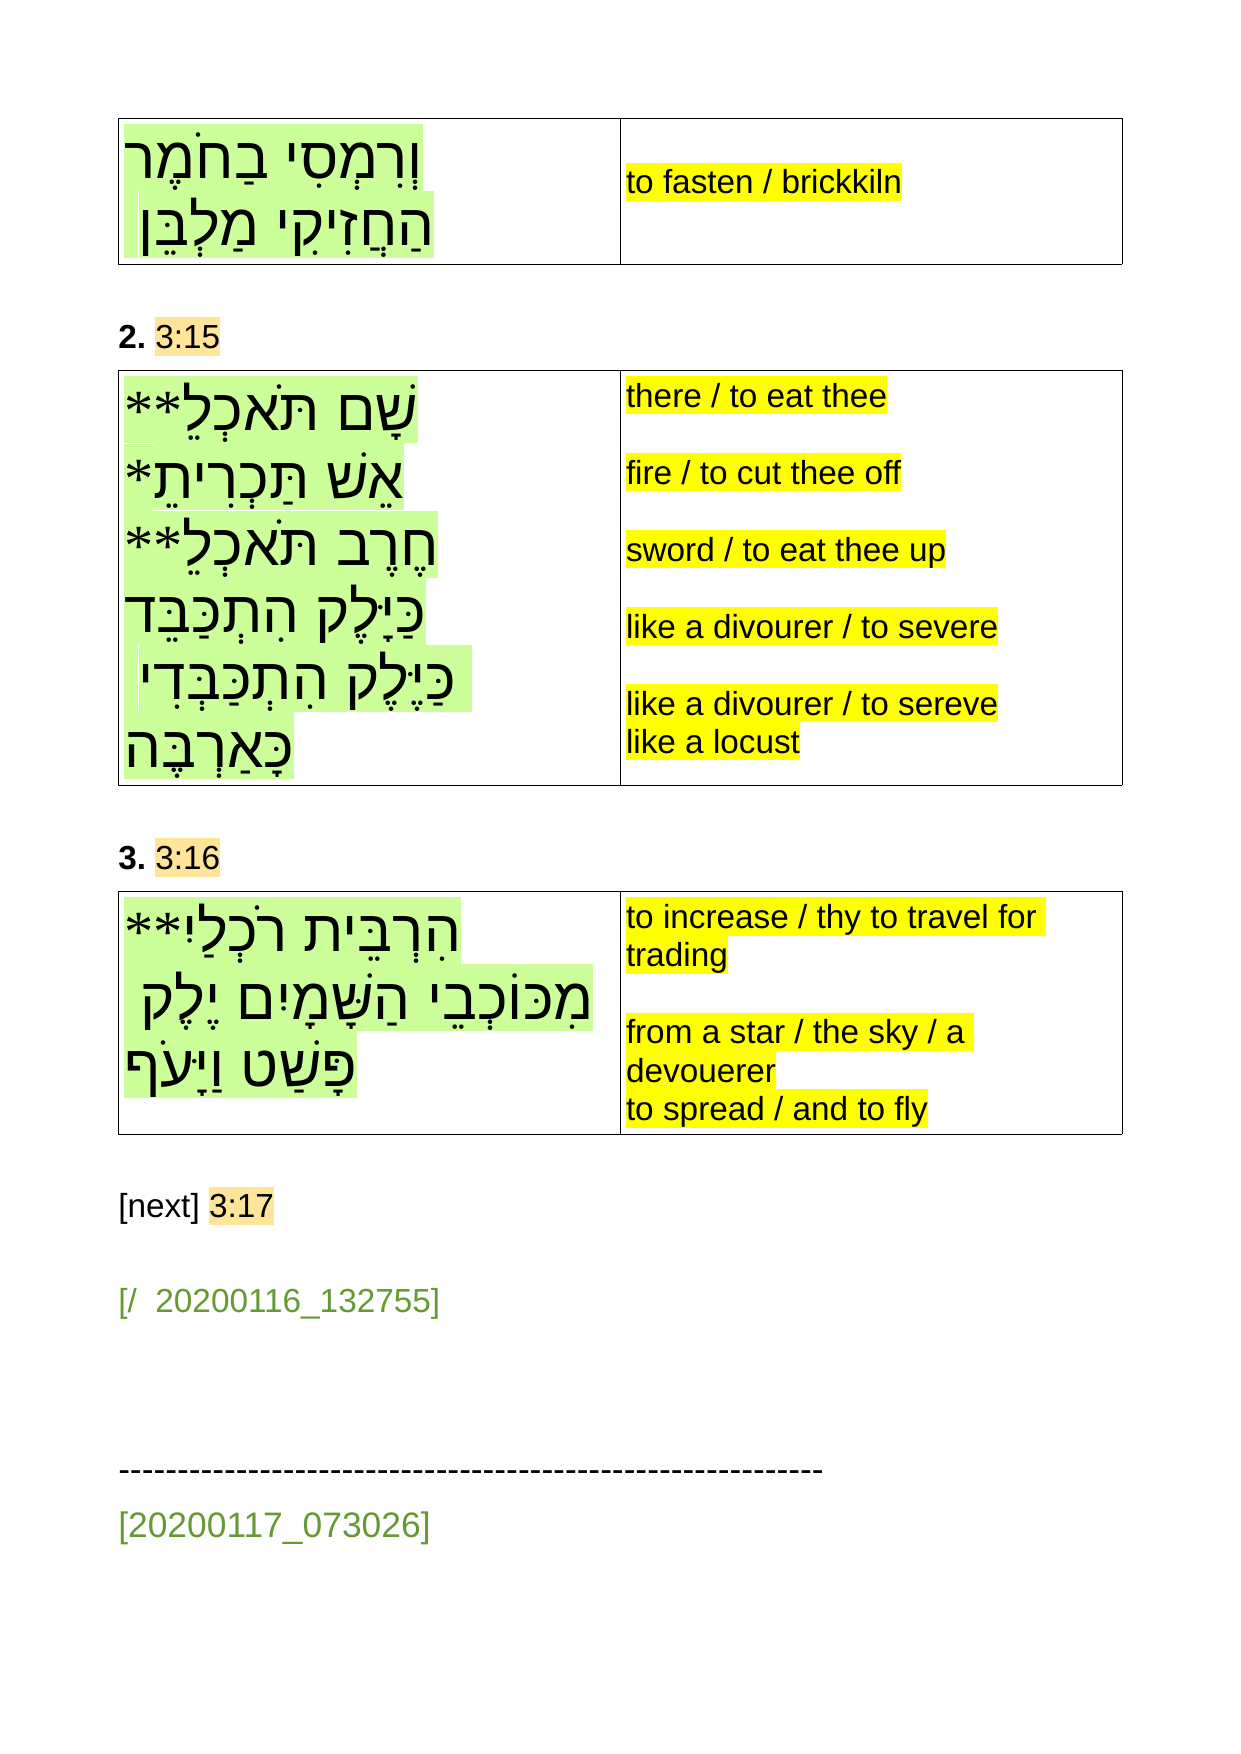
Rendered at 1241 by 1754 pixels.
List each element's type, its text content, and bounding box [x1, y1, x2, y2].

table_header there / to eat thee fire / to cut thee off sword / to eat thee up like a divourer / to severe like a divourer / to sereve like a locust [621, 371, 1122, 785]
table_header to increase / thy to travel for trading from a star / the sky / a devouerer to spread / and to fly [621, 892, 1122, 1133]
table_header **הִרְבֵּית רֹכְלַיִ מִכּוֹכְבֵי הַשָּׁמָיִם יֶלֶק פָּשַׁט וַיָּעֹף [119, 892, 620, 1133]
text [/ 20200116_132755] [118, 1281, 1122, 1319]
text 2. 3:15 [118, 317, 1122, 356]
table_header to fasten / brickkiln [621, 119, 1122, 264]
text ------------------------------------------------------------ [118, 1448, 1122, 1488]
text 3. 3:16 [118, 838, 1122, 877]
text [20200117_073026] [118, 1504, 1122, 1545]
table_header מֵי מָצוֹר שַׁאֲבִי **לָ **חַזְּקִי מִבְצָרָיִ בֹּאִי בַטִּיט וְרִמְסִי בַחֹמֶר הַחֲזִיקִי מַלְבֵּן [119, 119, 620, 264]
table_header **שָׁם תֹּאכְלֵ *אֵשׁ תַּכְרִיתֵ **חֶרֶב תֹּאכְלֵ כַּיָּלֶק הִתְכַּבֵּד כַּיֶּלֶק הִתְכַּבְּדִי כָּאַרְבֶּה [119, 371, 620, 785]
text [next] 3:17 [118, 1187, 1122, 1225]
